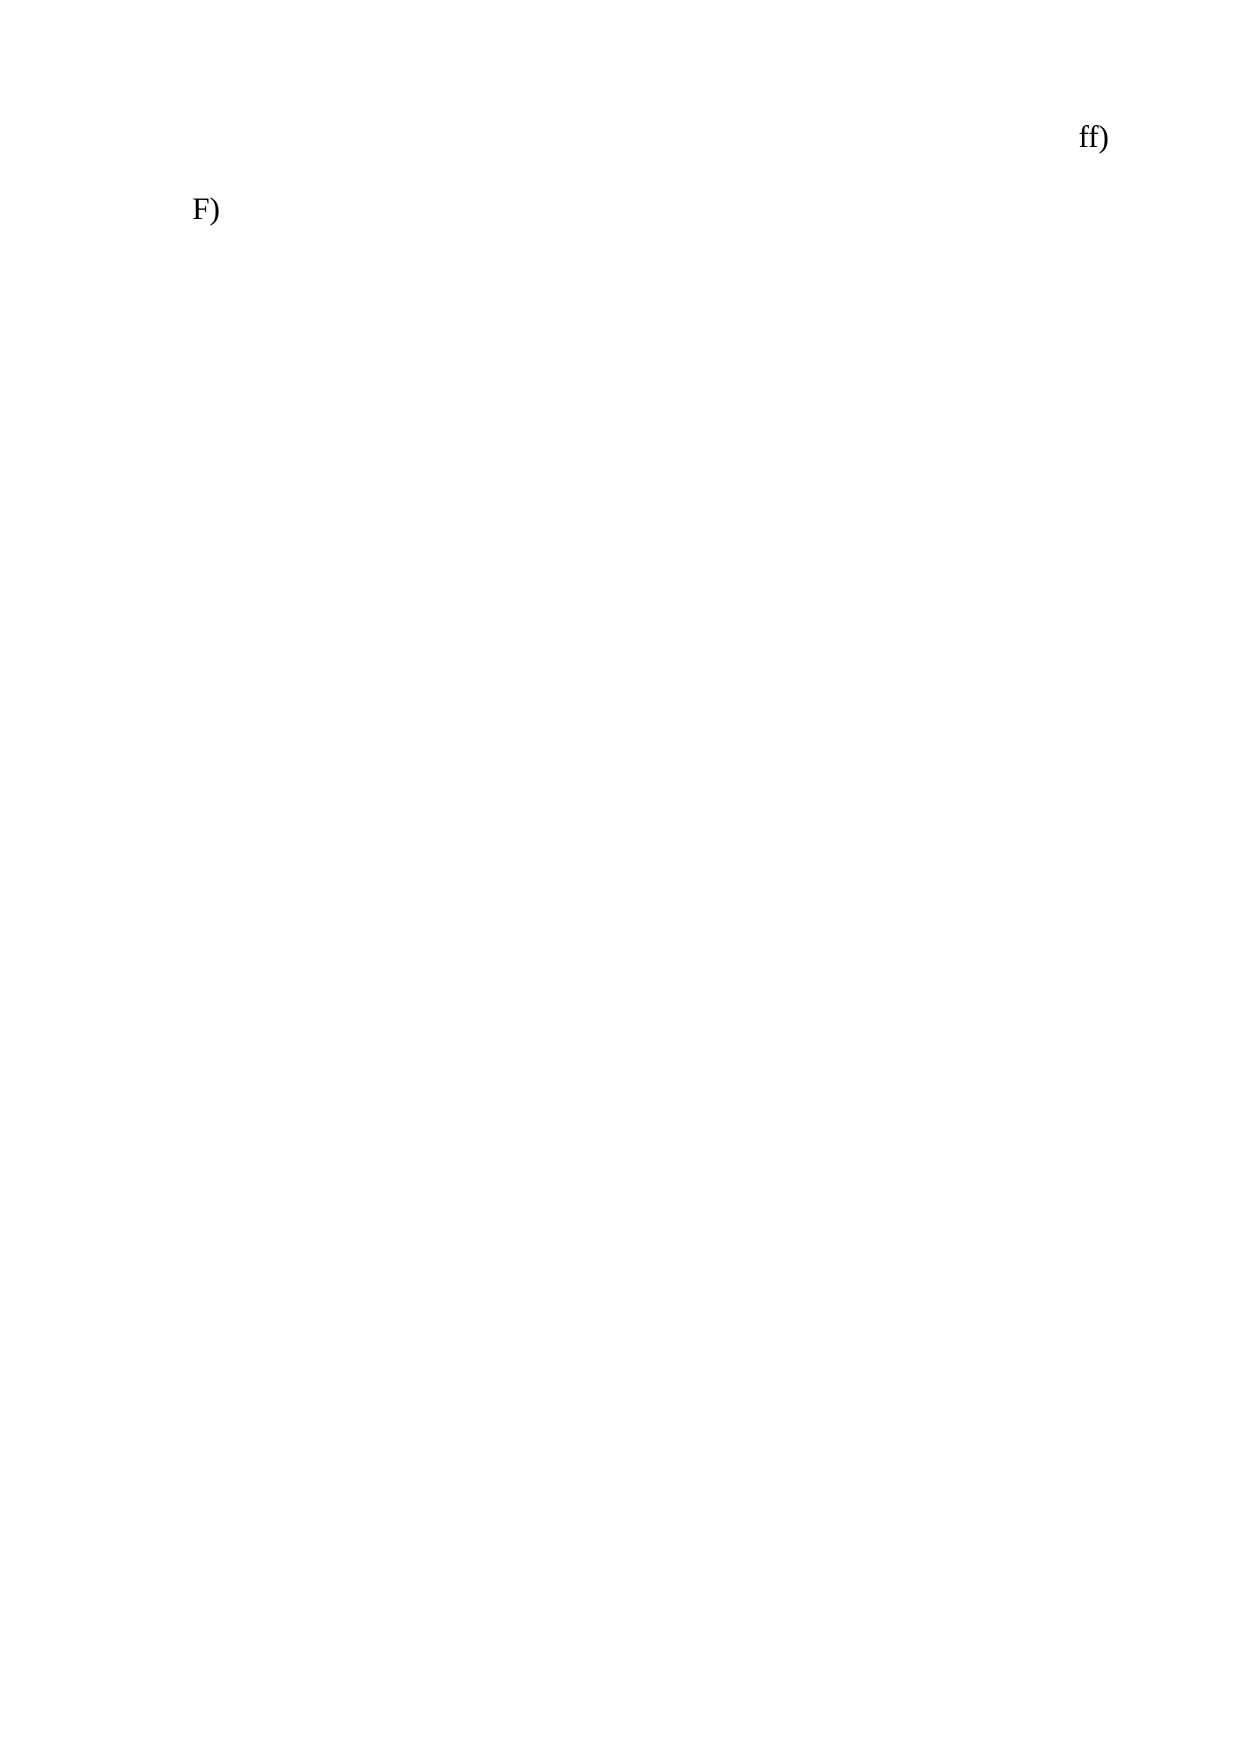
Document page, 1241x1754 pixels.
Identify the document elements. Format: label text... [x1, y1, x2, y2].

text ff) F) [118, 118, 1122, 226]
